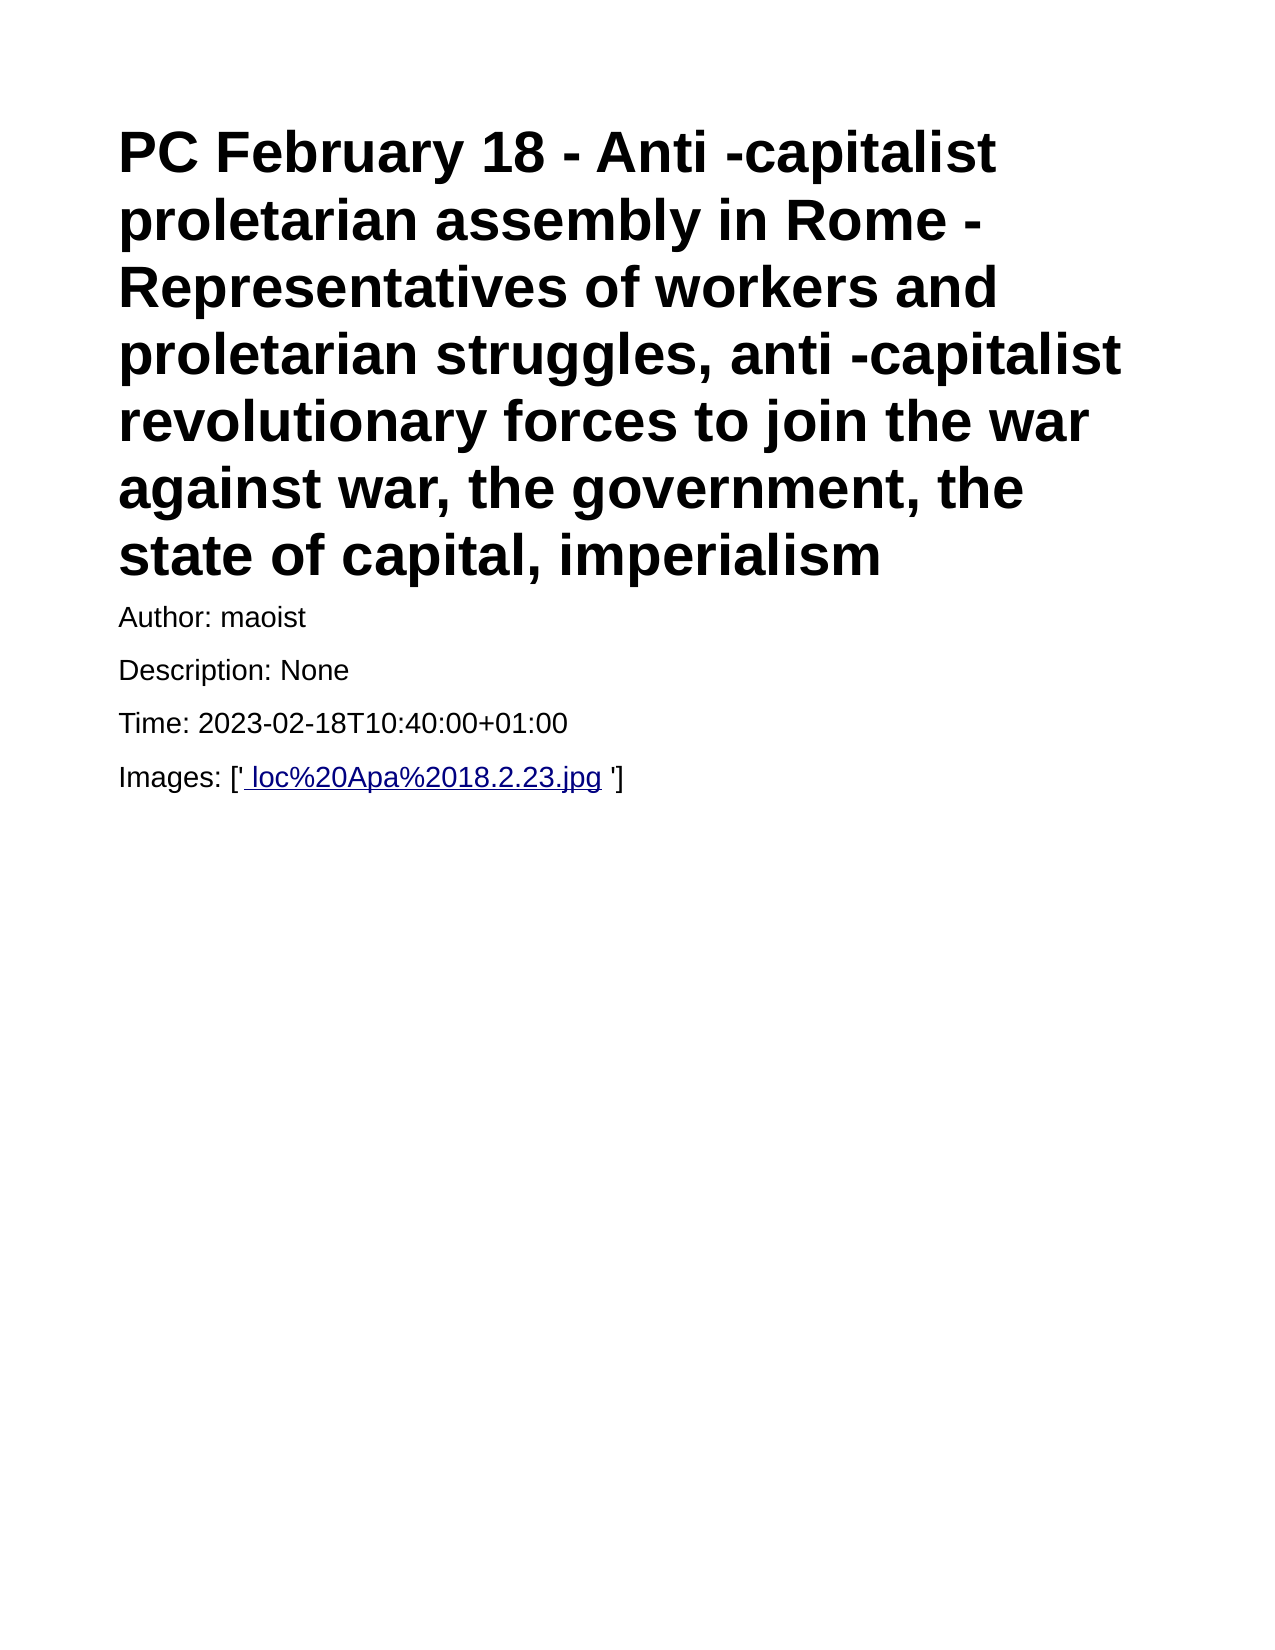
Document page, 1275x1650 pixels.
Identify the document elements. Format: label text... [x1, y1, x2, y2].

text Images: [' loc%20Apa%2018.2.23.jpg '] [118, 759, 1157, 793]
text Time: 2023-02-18T10:40:00+01:00 [118, 706, 1157, 740]
subtitle PC February 18 - Anti -capitalist proletarian assembly in Rome - Representatives of workers and proletarian struggles, anti -capitalist revolutionary forces to join the war against war, the government, the state of capital, imperialism [118, 118, 1157, 588]
text Author: maoist [118, 600, 1157, 634]
text Description: None [118, 653, 1157, 687]
